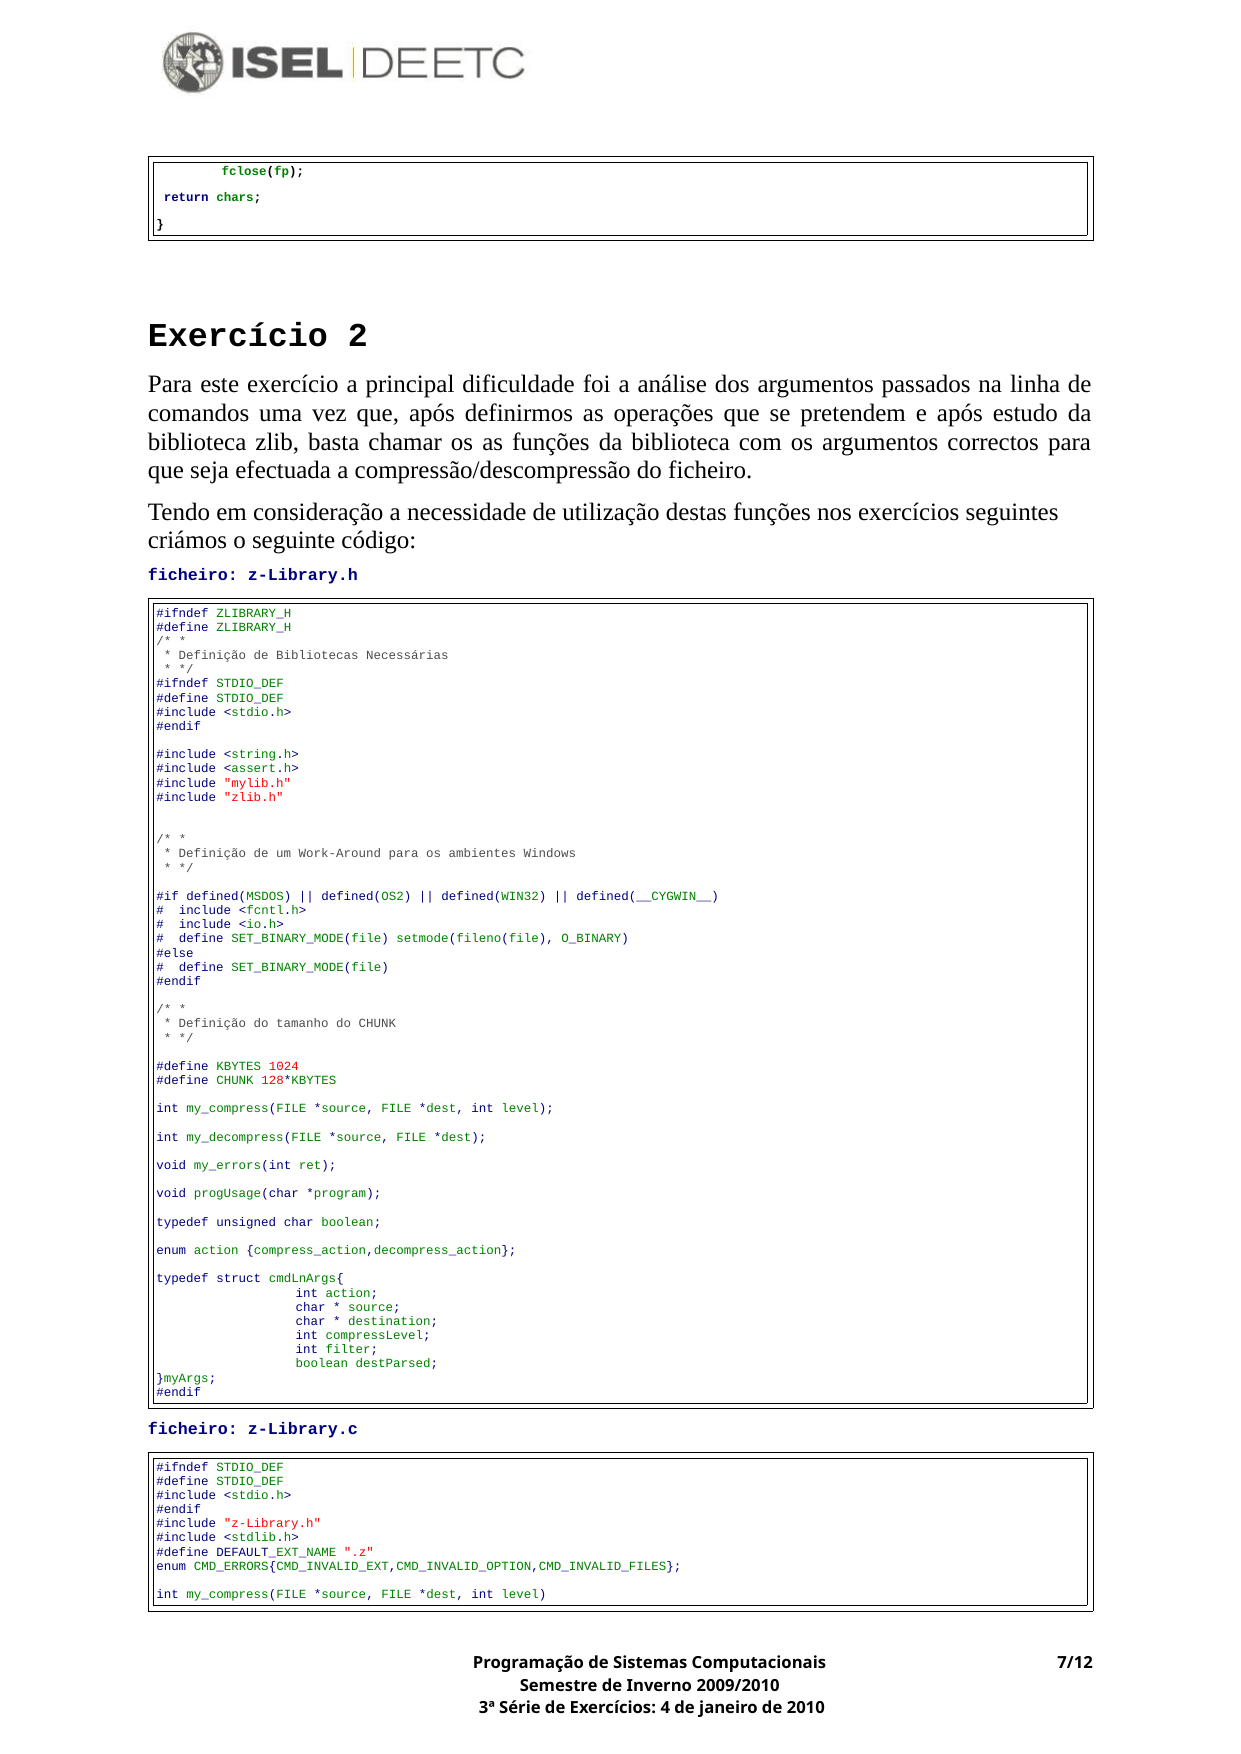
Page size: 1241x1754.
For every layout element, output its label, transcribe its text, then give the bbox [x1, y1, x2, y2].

text ficheiro: z-Library.c [148, 1421, 1093, 1440]
text return chars; [154, 183, 1087, 206]
picture [153, 17, 555, 118]
text ficheiro: z-Library.h [148, 567, 1093, 586]
text #ifndef STDIO_DEF #define STDIO_DEF #include <stdio.h> #endif #include "z-Library.h" #include <stdlib.h> #define DEFAULT_EXT_NAME ".z" enum CMD_ERRORS{CMD_INVALID_EXT,CMD_INVALID_OPTION,CMD_INVALID_FILES}; int my_compress(FILE *source, FILE *dest, int level) [149, 1453, 1093, 1611]
text Para este exercício a principal dificuldade foi a análise dos argumentos passados na linha de comandos uma vez que, após definirmos as operações que se pretendem e após estudo da biblioteca zlib, basta chamar os as funções da biblioteca com os argumentos correctos para que seja efectuada a compressão/descompressão do ficheiro. [148, 369, 1093, 484]
subtitle Exercício 2 [148, 319, 1093, 357]
text Tendo em consideração a necessidade de utilização destas funções nos exercícios seguintes criámos o seguinte código: [148, 497, 1093, 554]
text #ifndef ZLIBRARY_H #define ZLIBRARY_H /* * * Definição de Bibliotecas Necessárias * */ #ifndef STDIO_DEF #define STDIO_DEF #include <stdio.h> #endif #include <string.h> #include <assert.h> #include "mylib.h" #include "zlib.h" /* * * Definição de um Work-Around para os ambientes Windows * */ #if defined(MSDOS) || defined(OS2) || defined(WIN32) || defined(__CYGWIN__) # include <fcntl.h> # include <io.h> # define SET_BINARY_MODE(file) setmode(fileno(file), O_BINARY) #else # define SET_BINARY_MODE(file) #endif /* * * Definição do tamanho do CHUNK * */ #define KBYTES 1024 #define CHUNK 128*KBYTES int my_compress(FILE *source, FILE *dest, int level); int my_decompress(FILE *source, FILE *dest); void my_errors(int ret); void progUsage(char *program); typedef unsigned char boolean; enum action {compress_action,decompress_action}; typedef struct cmdLnArgs{ int action; char * source; char * destination; int compressLevel; int filter; boolean destParsed; }myArgs; #endif [149, 599, 1093, 1408]
text } [149, 209, 1093, 240]
text fclose(fp); [149, 157, 1093, 179]
